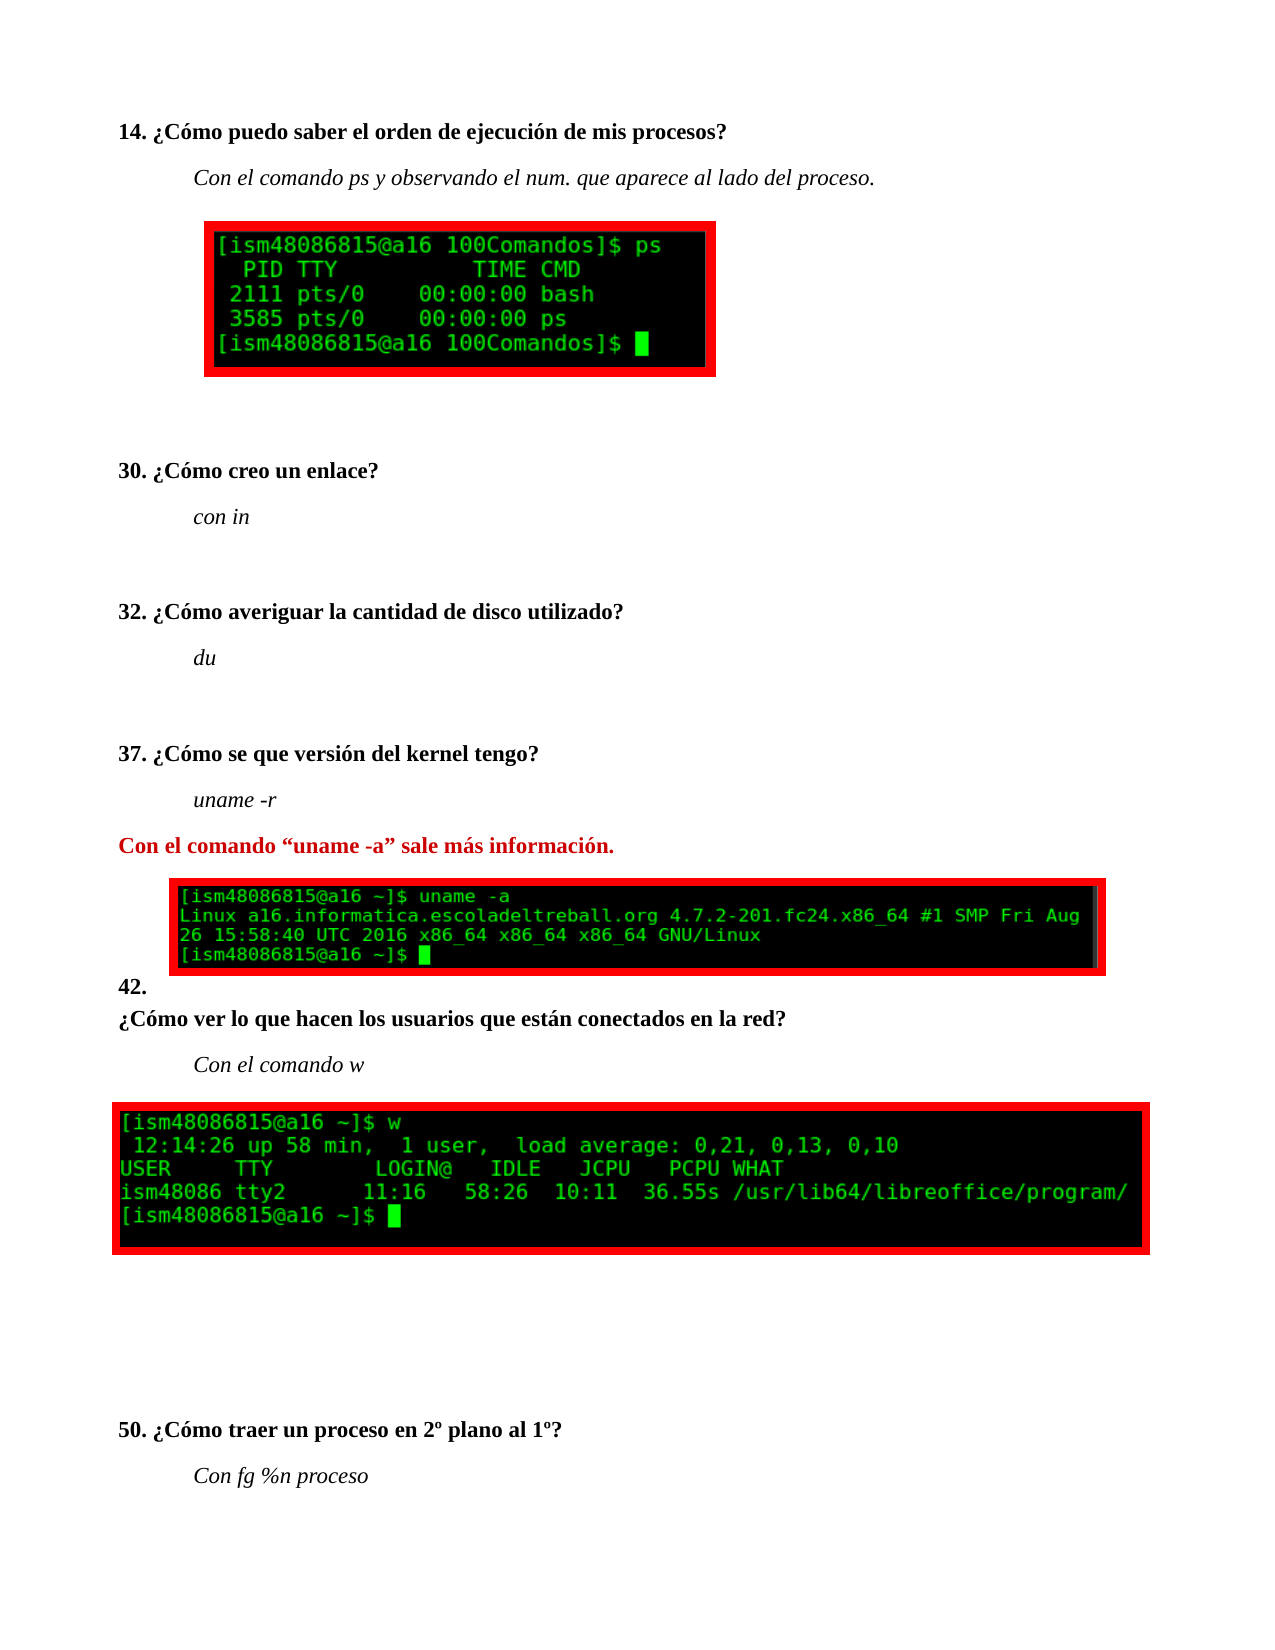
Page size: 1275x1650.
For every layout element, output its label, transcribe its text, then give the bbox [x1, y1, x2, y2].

text du [118, 644, 1157, 671]
text 37. ¿Cómo se que versión del kernel tengo? [118, 739, 1157, 766]
text 50. ¿Cómo traer un proceso en 2º plano al 1º? [118, 1416, 1157, 1443]
text 14. ¿Cómo puedo saber el orden de ejecución de mis procesos? [118, 118, 1157, 144]
text 32. ¿Cómo averiguar la cantidad de disco utilizado? [118, 598, 1157, 624]
text 42. ¿Cómo ver lo que hacen los usuarios que están conectados en la red? [118, 973, 1157, 1031]
text Con el comando ps y observando el num. que aparece al lado del proceso. [118, 164, 1157, 191]
text Con fg %n proceso [118, 1462, 1157, 1489]
picture [178, 886, 1098, 968]
text Con el comando w [118, 1051, 1157, 1077]
text uname -r [118, 786, 1157, 812]
picture [214, 231, 706, 367]
text Con el comando “uname -a” sale más información. [118, 832, 1157, 858]
picture [120, 1111, 1142, 1247]
text con in [118, 503, 1157, 529]
text 30. ¿Cómo creo un enlace? [118, 457, 1157, 483]
